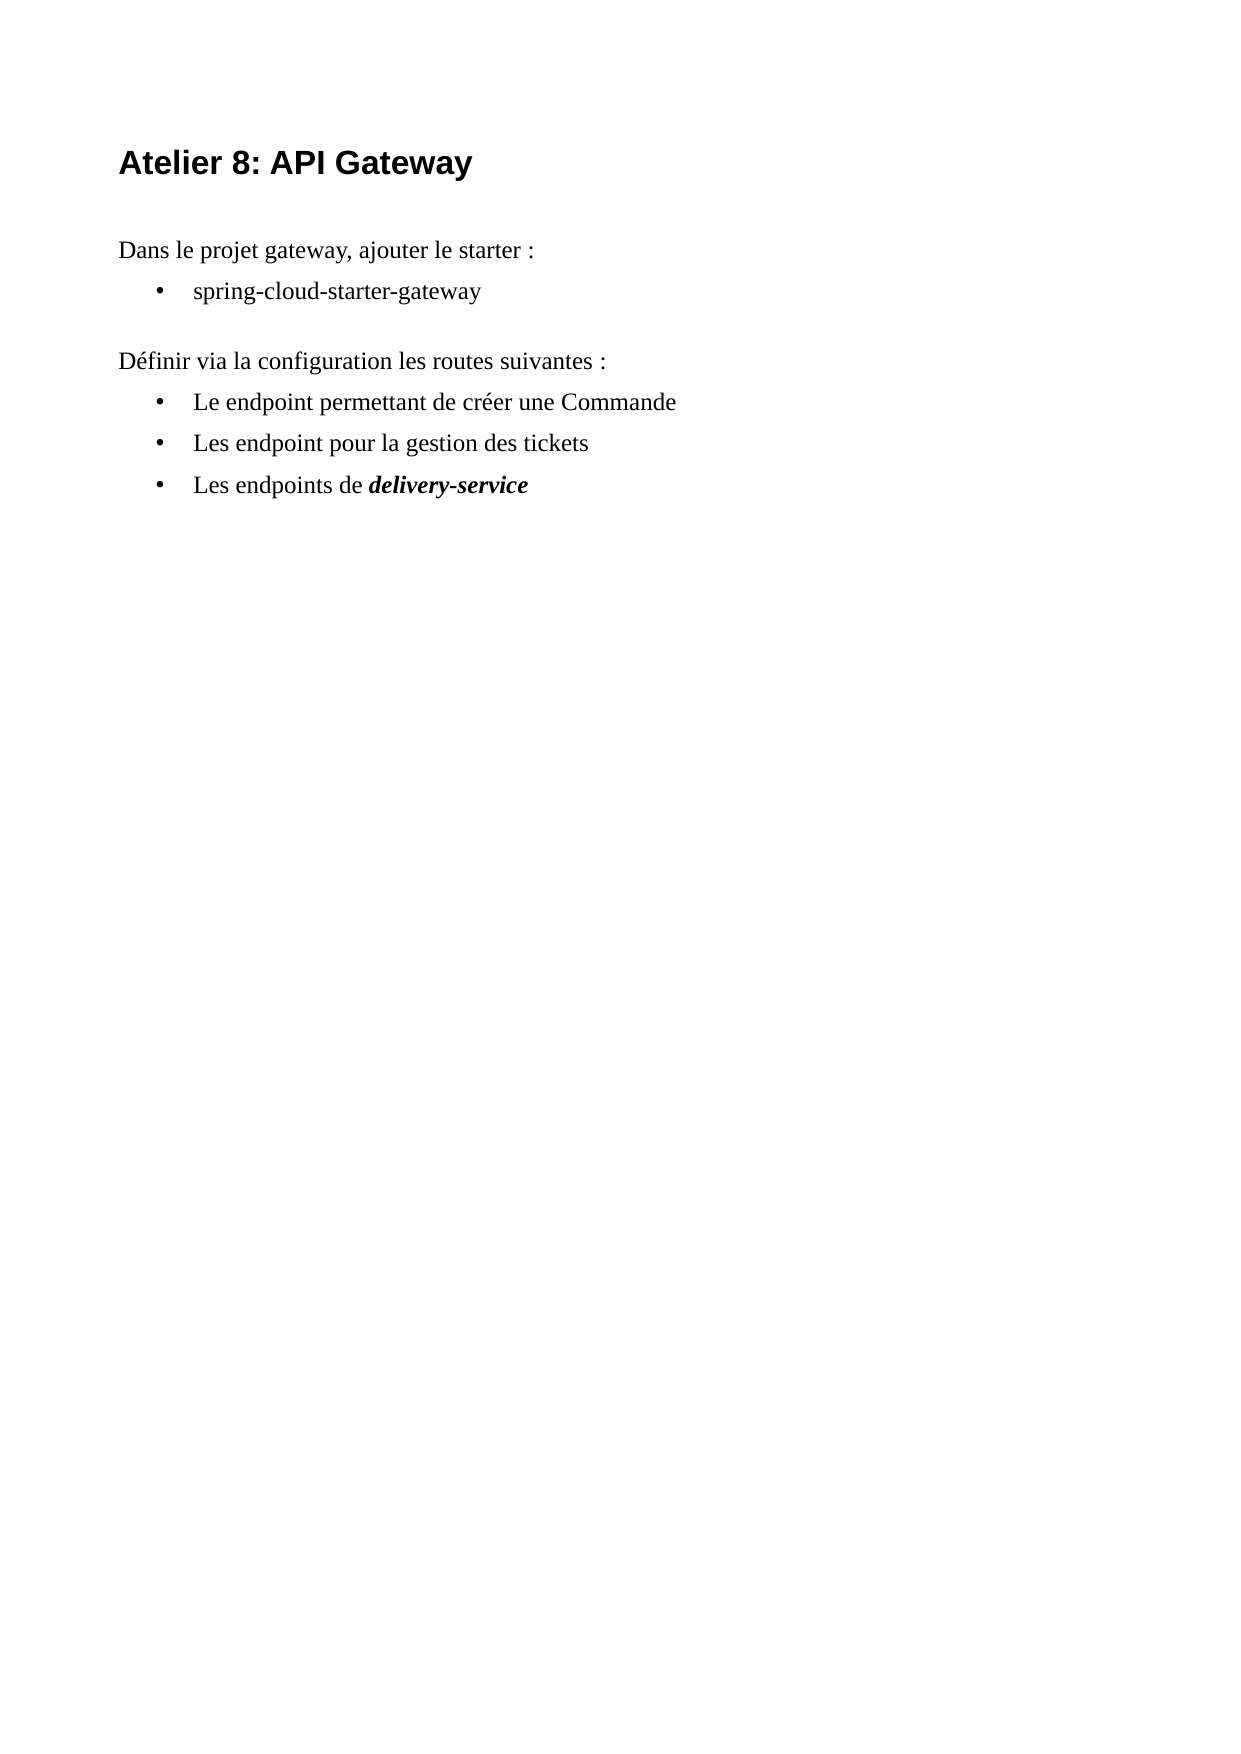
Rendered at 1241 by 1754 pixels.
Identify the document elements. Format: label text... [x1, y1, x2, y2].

text Définir via la configuration les routes suivantes : [118, 346, 1122, 375]
subtitle Atelier 8: API Gateway [118, 143, 1122, 182]
list Les endpoints de delivery-service [156, 470, 1122, 498]
list spring-cloud-starter-gateway [156, 276, 1122, 305]
text Dans le projet gateway, ajouter le starter : [118, 235, 1122, 264]
list Les endpoint pour la gestion des tickets [156, 428, 1122, 457]
list Le endpoint permettant de créer une Commande [156, 387, 1122, 416]
